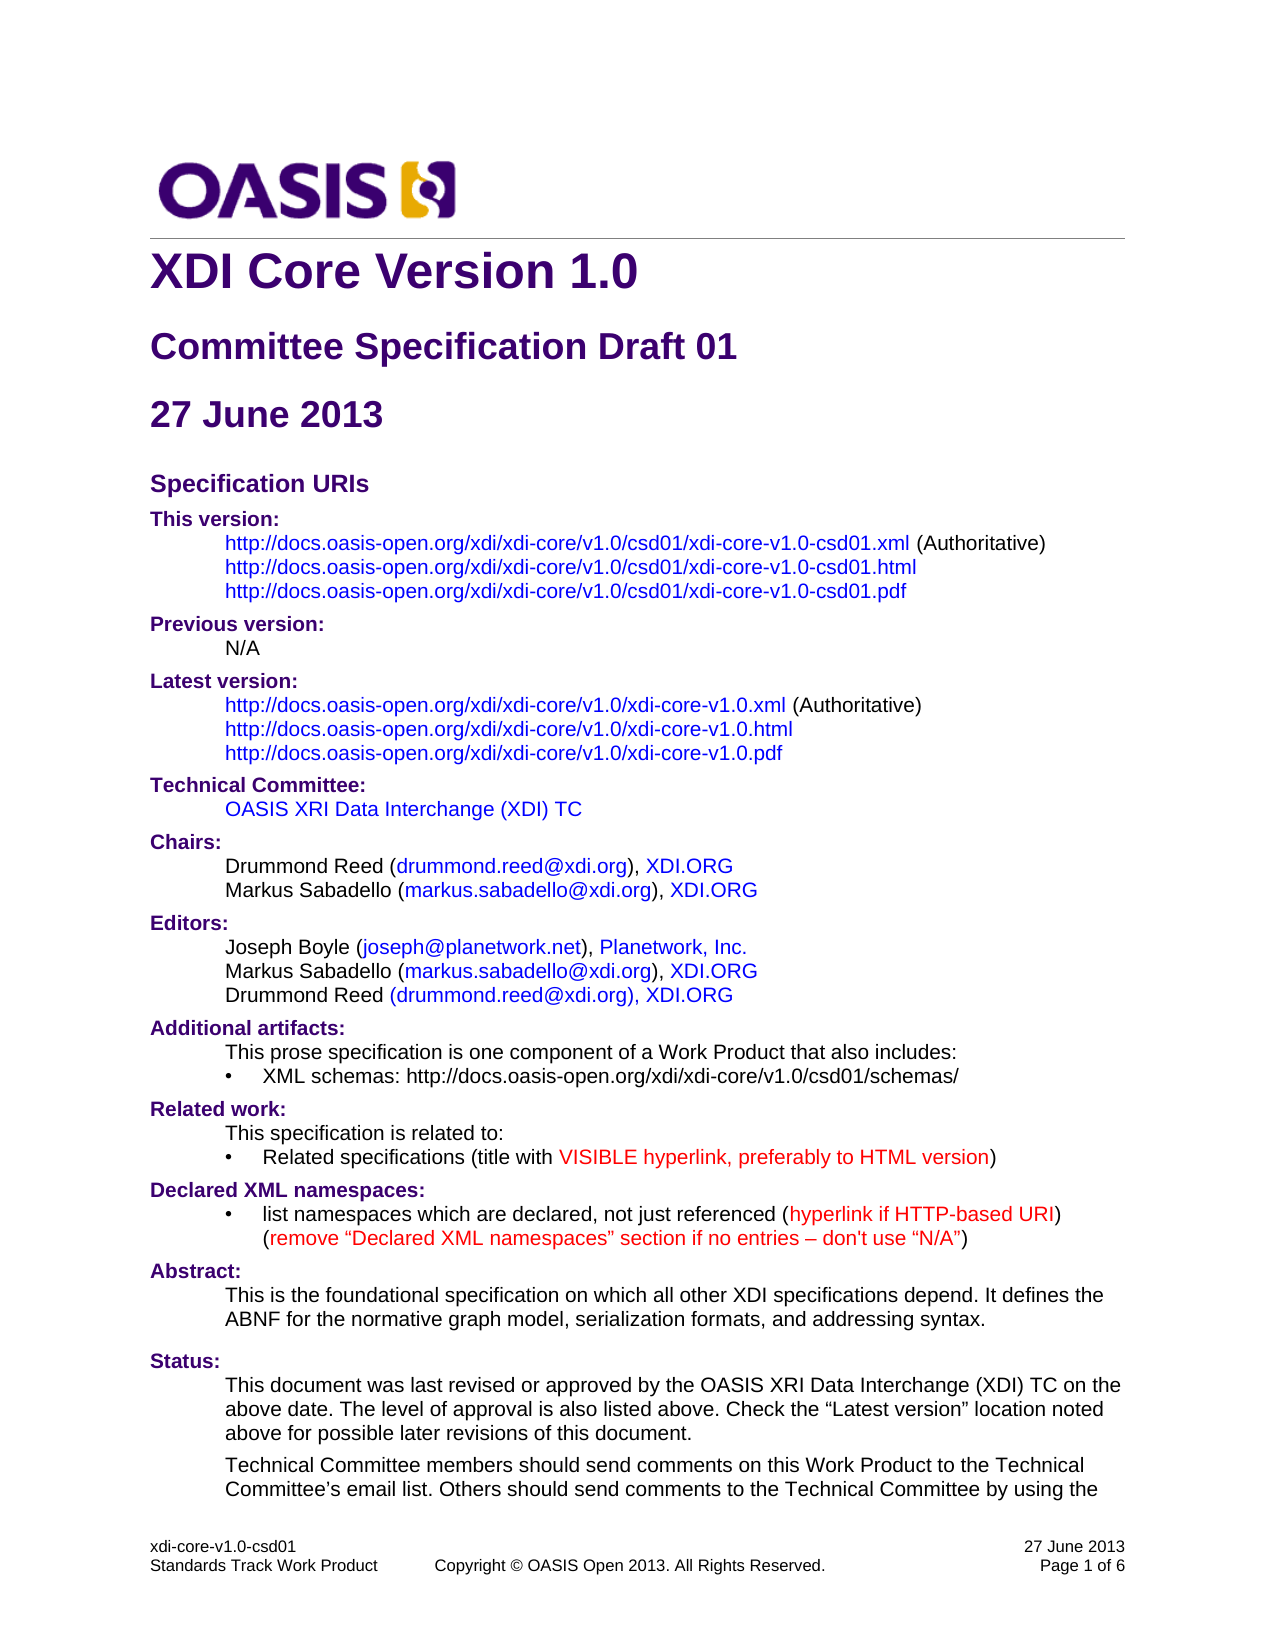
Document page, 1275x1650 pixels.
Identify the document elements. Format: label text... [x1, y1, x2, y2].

title http://docs.oasis-open.org/xdi/xdi-core/v1.0/csd01/xdi-core-v1.0-csd01.xml (Authoritative) [225, 531, 1125, 555]
list list namespaces which are declared, not just referenced (hyperlink if HTTP-based URI) (remove “Declared XML namespaces” section if no entries – don't use “N/A”) [225, 1202, 1125, 1250]
title http://docs.oasis-open.org/xdi/xdi-core/v1.0/xdi-core-v1.0.pdf [225, 740, 1125, 764]
title Status: [150, 1348, 1125, 1372]
text Technical Committee members should send comments on this Work Product to the Technical Committee’s email list. Others should send comments to the Technical Committee by using the [225, 1453, 1125, 1501]
title Chairs: [150, 830, 1125, 854]
title N/A [225, 636, 1125, 659]
title Abstract: [150, 1259, 1125, 1283]
text Markus Sabadello (markus.sabadello@xdi.org), XDI.ORG [225, 959, 1125, 983]
title http://docs.oasis-open.org/xdi/xdi-core/v1.0/xdi-core-v1.0.xml (Authoritative) [225, 692, 1125, 716]
title This prose specification is one component of a Work Product that also includes: [225, 1040, 1125, 1064]
title XDI Core Version 1.0 [150, 239, 1125, 299]
title Specification URIs [150, 469, 1125, 498]
title Related work: [150, 1097, 1125, 1121]
title Technical Committee: [150, 773, 1125, 797]
text This is the foundational specification on which all other XDI specifications depend. It defines the ABNF for the normative graph model, serialization formats, and addressing syntax. [225, 1283, 1125, 1331]
title http://docs.oasis-open.org/xdi/xdi-core/v1.0/csd01/xdi-core-v1.0-csd01.pdf [225, 579, 1125, 603]
title Additional artifacts: [150, 1016, 1125, 1040]
title This specification is related to: [225, 1121, 1125, 1145]
picture [150, 145, 468, 230]
title Drummond Reed (drummond.reed@xdi.org), XDI.ORG [225, 854, 1125, 878]
text Drummond Reed (drummond.reed@xdi.org), XDI.ORG [225, 983, 1125, 1007]
title Editors: [150, 911, 1125, 935]
text This document was last revised or approved by the OASIS XRI Data Interchange (XDI) TC on the above date. The level of approval is also listed above. Check the “Latest version” location noted above for possible later revisions of this document. [225, 1372, 1125, 1444]
title Latest version: [150, 668, 1125, 692]
title http://docs.oasis-open.org/xdi/xdi-core/v1.0/csd01/xdi-core-v1.0-csd01.html [225, 555, 1125, 579]
title http://docs.oasis-open.org/xdi/xdi-core/v1.0/xdi-core-v1.0.html [225, 716, 1125, 740]
subtitle 27 June 2013 [150, 392, 1125, 435]
title This version: [150, 507, 1125, 531]
list XML schemas: http://docs.oasis-open.org/xdi/xdi-core/v1.0/csd01/schemas/ [225, 1064, 1125, 1088]
title Joseph Boyle (joseph@planetwork.net), Planetwork, Inc. [225, 935, 1125, 959]
list Related specifications (title with VISIBLE hyperlink, preferably to HTML version) [225, 1145, 1125, 1169]
title Declared XML namespaces: [150, 1178, 1125, 1202]
subtitle Committee Specification Draft 01 [150, 324, 1125, 367]
title OASIS XRI Data Interchange (XDI) TC [225, 797, 1125, 821]
title Previous version: [150, 612, 1125, 636]
title Markus Sabadello (markus.sabadello@xdi.org), XDI.ORG [225, 878, 1125, 902]
